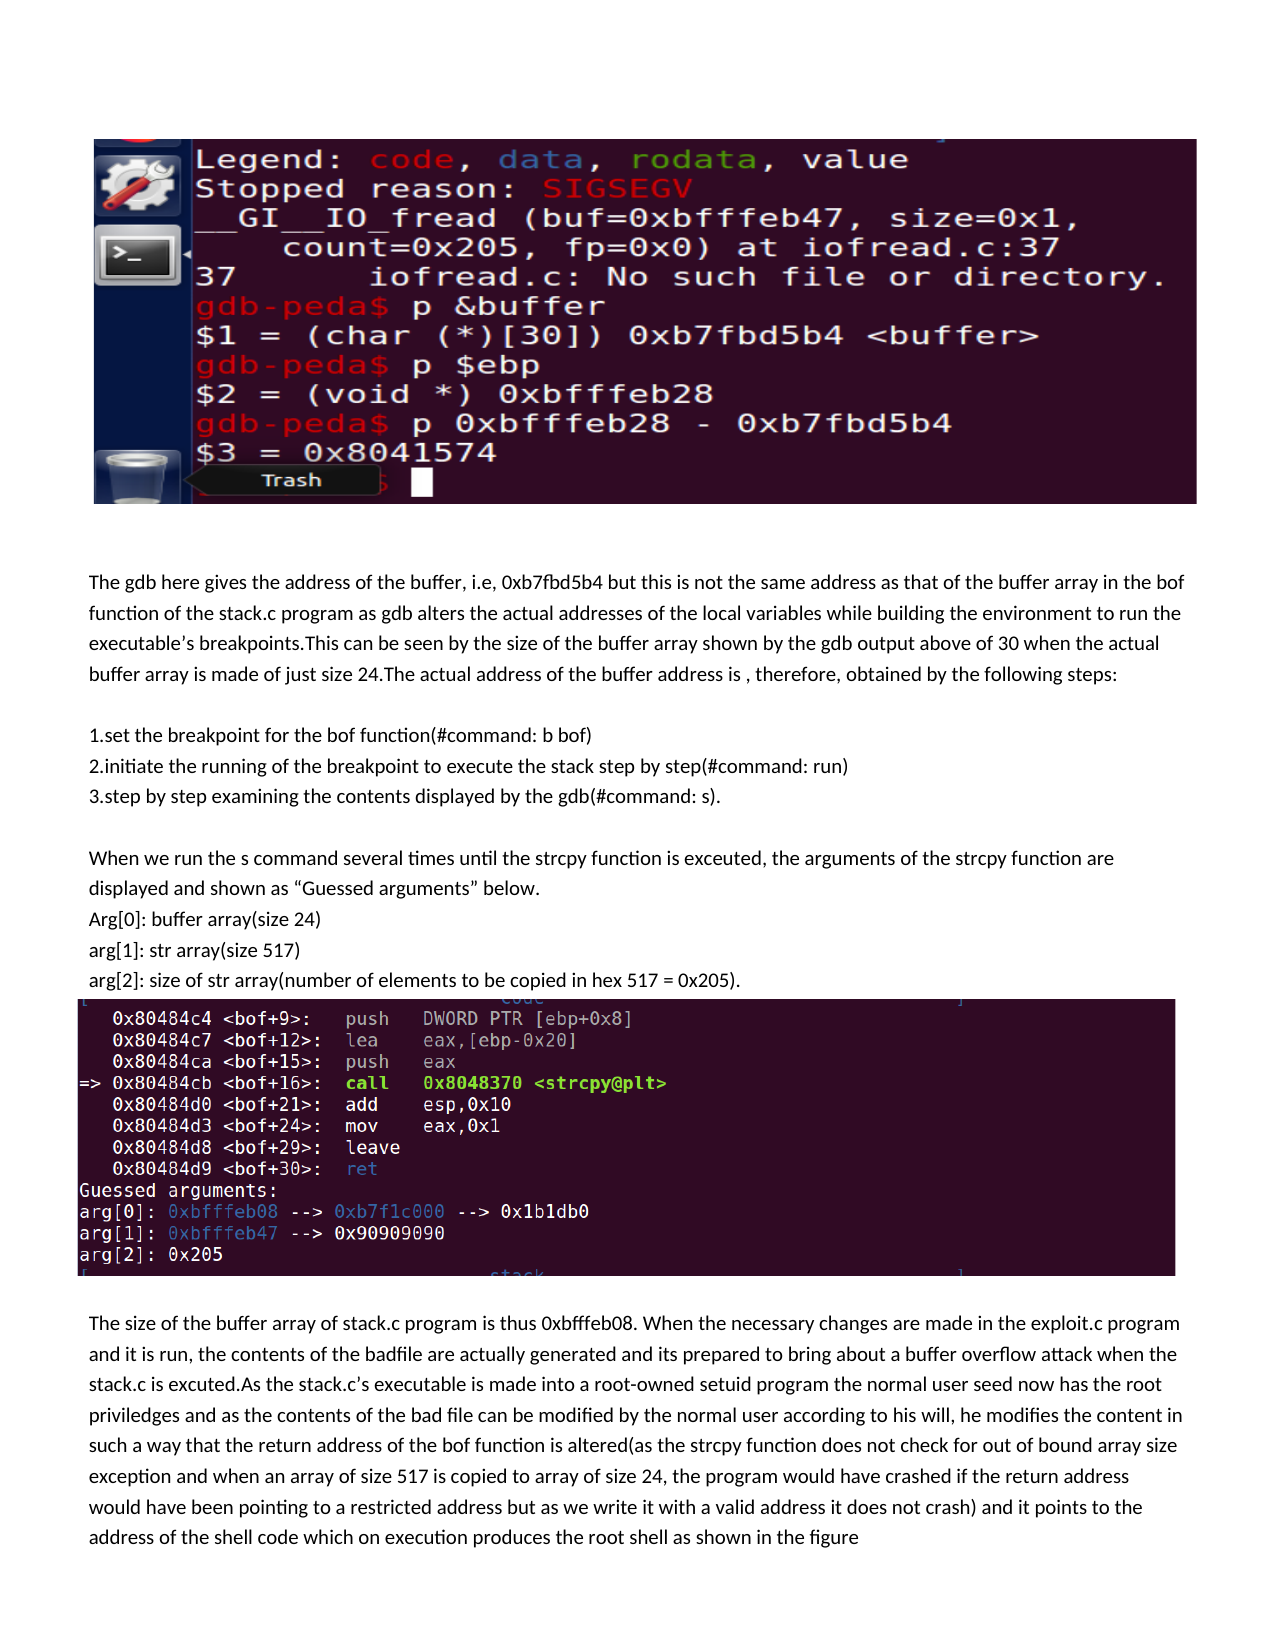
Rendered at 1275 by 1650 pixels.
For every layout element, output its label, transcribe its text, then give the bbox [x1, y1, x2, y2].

text 1.set the breakpoint for the bof function(#command: b bof) [88, 718, 1187, 749]
picture [93, 139, 1197, 504]
text The gdb here gives the address of the buffer, i.e, 0xb7fbd5b4 but this is not the same address as that of the buffer array in the bof function of the stack.c program as gdb alters the actual addresses of the local variables while building the environment to run the executable’s breakpoints.This can be seen by the size of the buffer array shown by the gdb output above of 30 when the actual buffer array is made of just size 24.The actual address of the buffer address is , therefore, obtained by the following steps: [88, 565, 1187, 687]
text arg[1]: str array(size 517) [88, 932, 1187, 963]
text 2.initiate the running of the breakpoint to execute the stack step by step(#command: run) [88, 749, 1187, 779]
text arg[2]: size of str array(number of elements to be copied in hex 517 = 0x205). [88, 963, 1187, 994]
picture [77, 999, 1176, 1276]
text 3.step by step examining the contents displayed by the gdb(#command: s). [88, 779, 1187, 810]
text The size of the buffer array of stack.c program is thus 0xbfffeb08. When the necessary changes are made in the exploit.c program and it is run, the contents of the badfile are actually generated and its prepared to bring about a buffer overflow attack when the stack.c is excuted.As the stack.c’s executable is made into a root-owned setuid program the normal user seed now has the root priviledges and as the contents of the bad file can be modified by the normal user according to his will, he modifies the content in such a way that the return address of the bof function is altered(as the strcpy function does not check for out of bound array size exception and when an array of size 517 is copied to array of size 24, the program would have crashed if the return address would have been pointing to a restricted address but as we write it with a valid address it does not crash) and it points to the address of the shell code which on execution produces the root shell as shown in the figure [88, 1306, 1187, 1551]
text Arg[0]: buffer array(size 24) [88, 902, 1187, 932]
text When we run the s command several times until the strcpy function is exceuted, the arguments of the strcpy function are displayed and shown as “Guessed arguments” below. [88, 841, 1187, 902]
